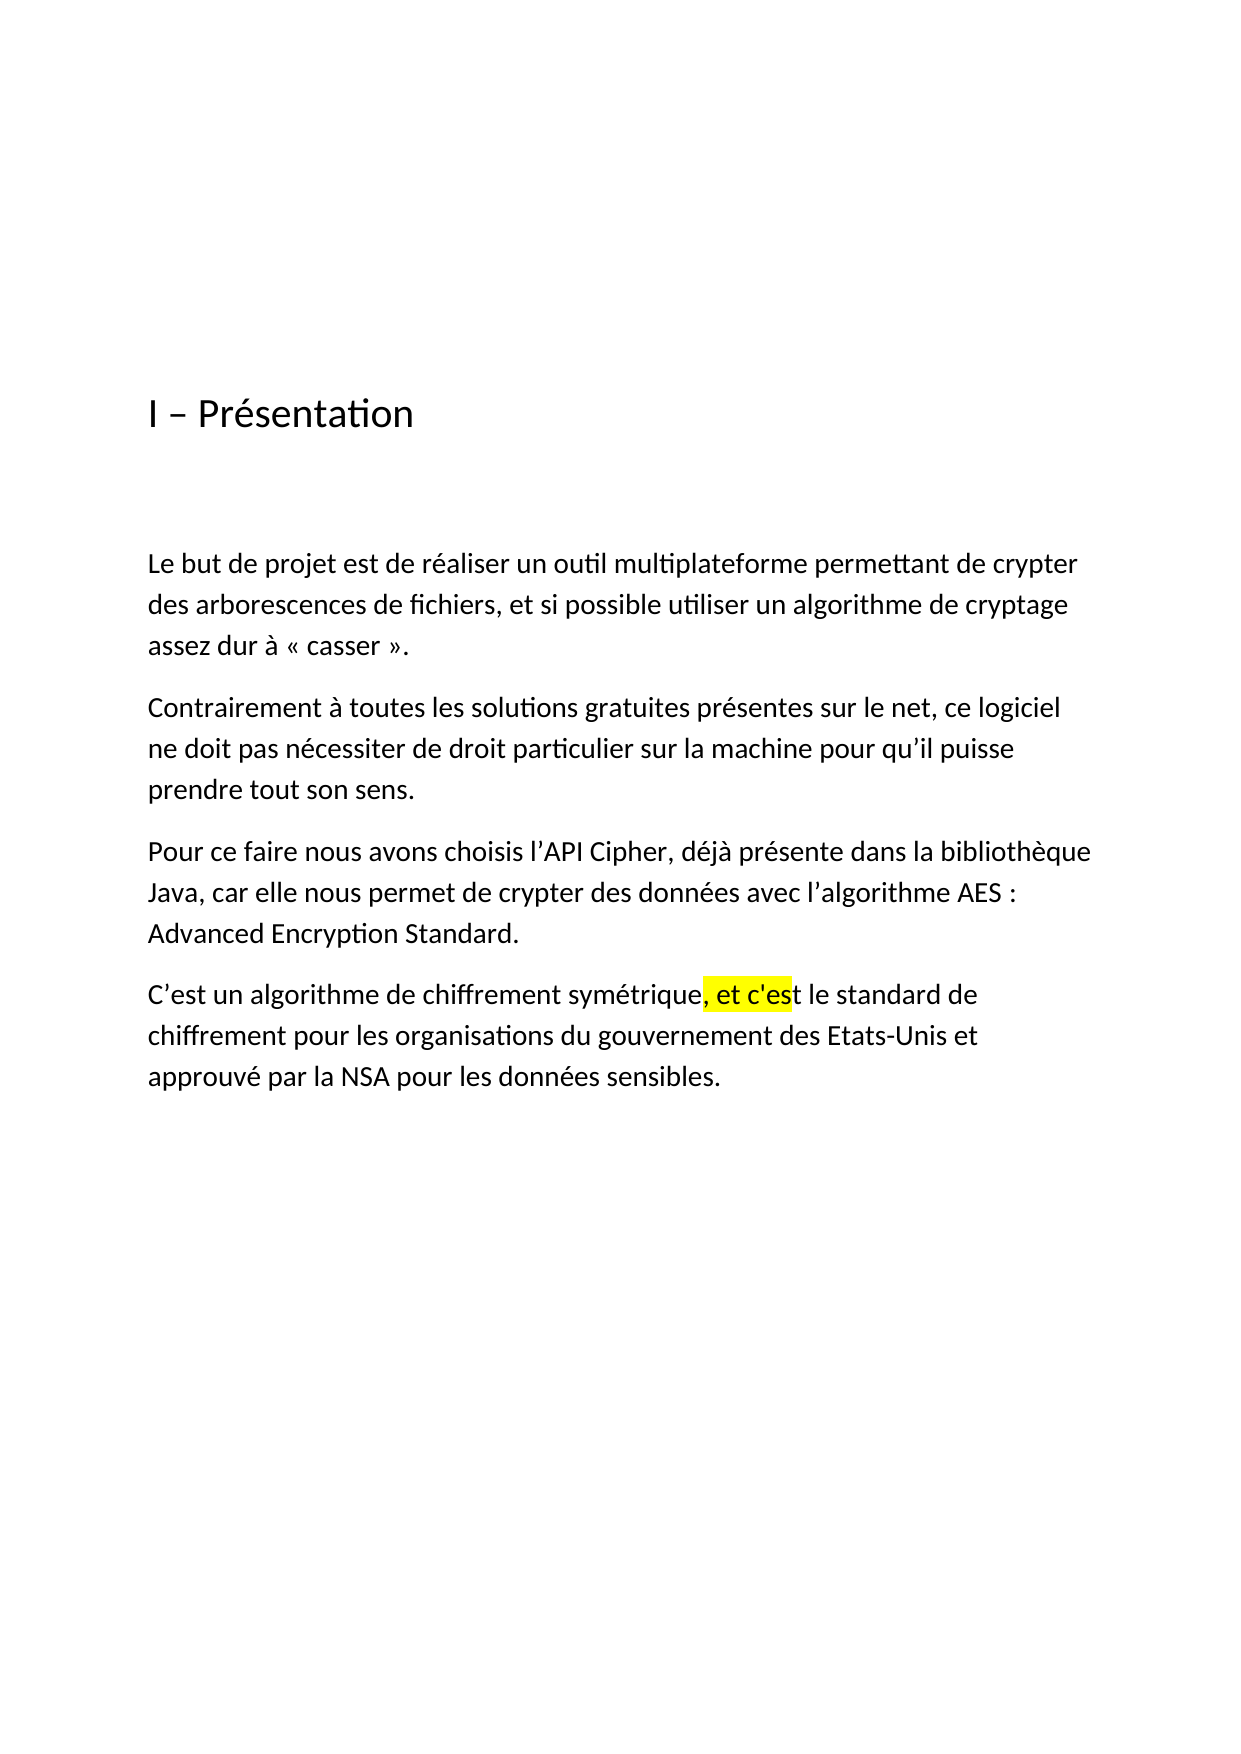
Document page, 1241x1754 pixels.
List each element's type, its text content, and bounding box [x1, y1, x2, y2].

text C’est un algorithme de chiffrement symétrique, et c'est le standard de chiffrement pour les organisations du gouvernement des Etats-Unis et approuvé par la NSA pour les données sensibles. [148, 976, 1093, 1094]
text Le but de projet est de réaliser un outil multiplateforme permettant de crypter des arborescences de fichiers, et si possible utiliser un algorithme de cryptage assez dur à « casser ». [148, 546, 1093, 663]
text Contrairement à toutes les solutions gratuites présentes sur le net, ce logiciel ne doit pas nécessiter de droit particulier sur la machine pour qu’il puisse prendre tout son sens. [148, 689, 1093, 807]
text I – Présentation [148, 387, 1093, 438]
text Pour ce faire nous avons choisis l’API Cipher, déjà présente dans la bibliothèque Java, car elle nous permet de crypter des données avec l’algorithme AES : Advanced Encryption Standard. [148, 833, 1093, 950]
